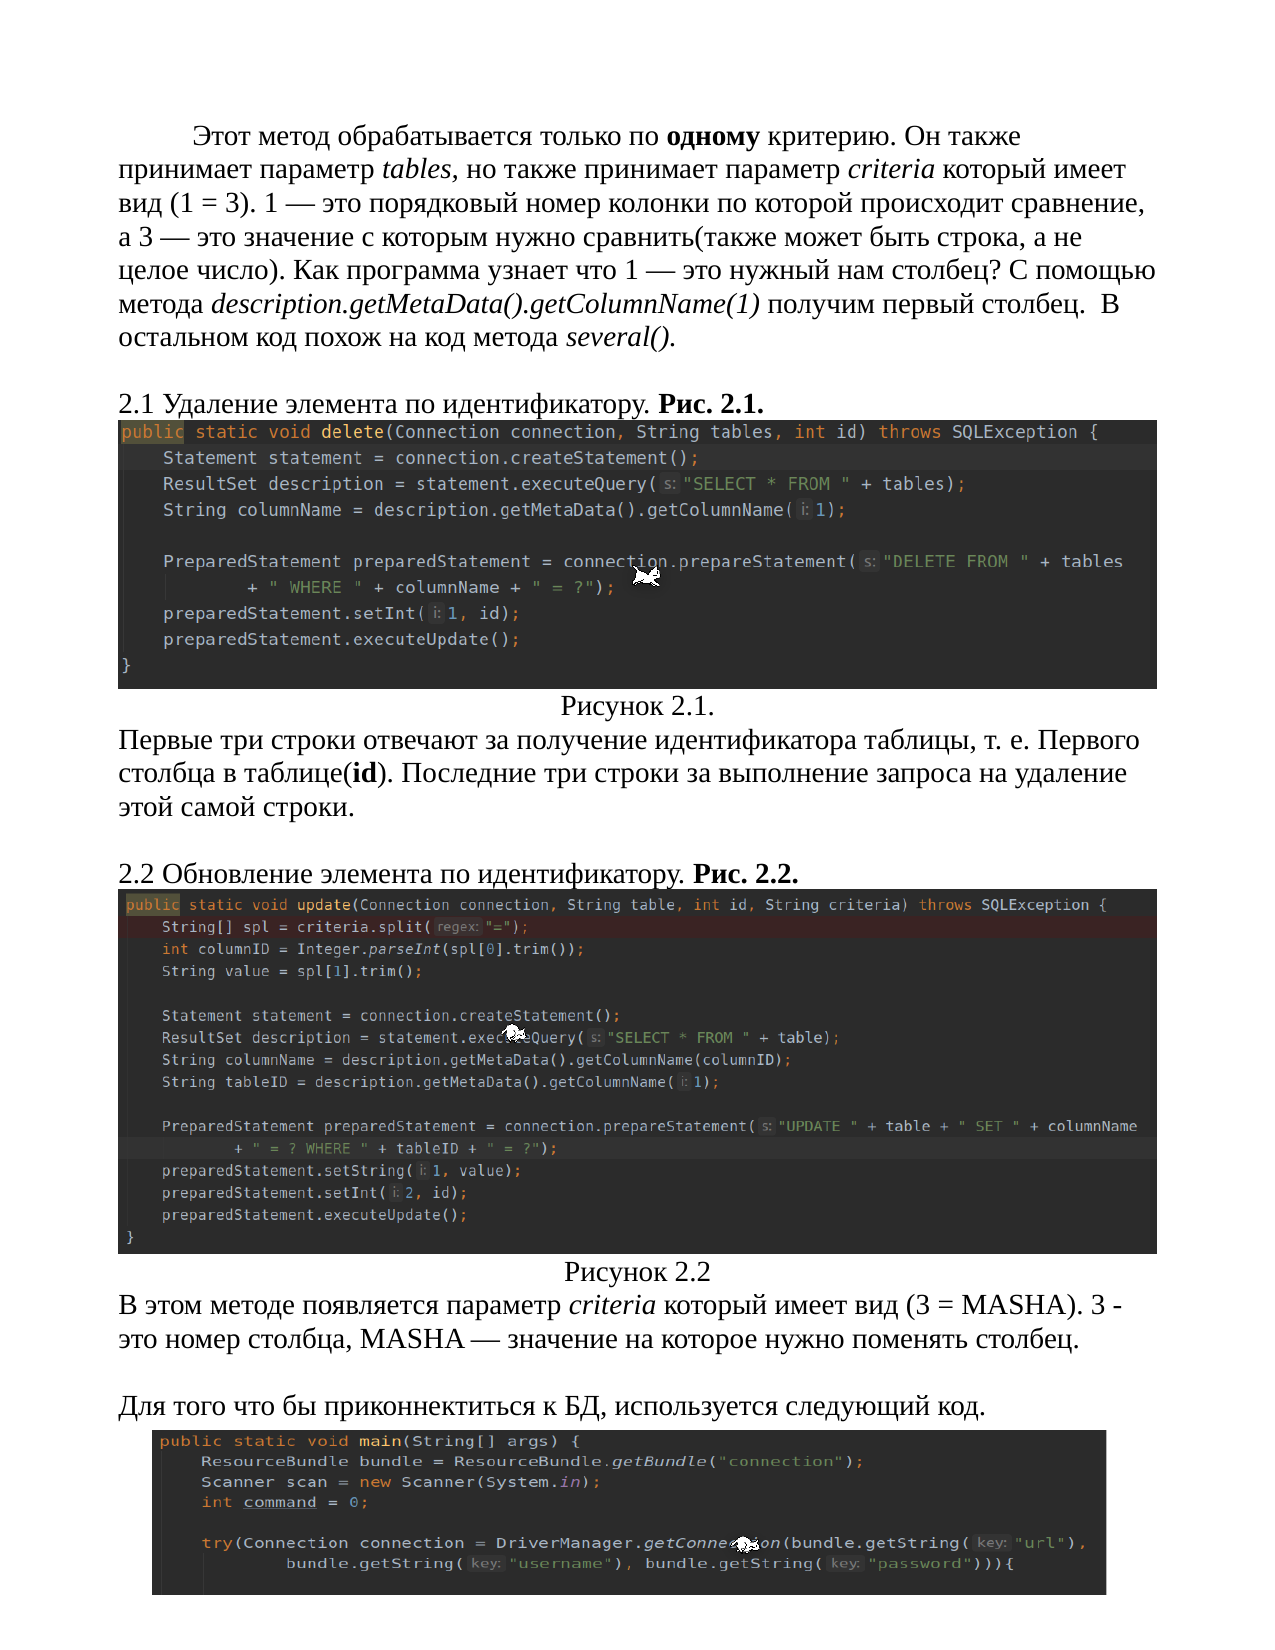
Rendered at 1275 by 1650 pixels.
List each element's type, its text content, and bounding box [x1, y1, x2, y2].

text Для того что бы приконнектиться к БД, используется следующий код. [118, 1388, 1157, 1422]
text Первые три строки отвечают за получение идентификатора таблицы, т. е. Первого столбца в таблице(id). Последние три строки за выполнение запроса на удаление этой самой строки. [118, 722, 1157, 823]
text Рисунок 2.1. [118, 689, 1157, 722]
picture [152, 1430, 1107, 1595]
text Рисунок 2.2 [118, 1254, 1157, 1287]
text В этом методе появляется параметр criteria который имеет вид (3 = MASHA). 3 - [118, 1287, 1157, 1321]
picture [118, 420, 1157, 689]
text Этот метод обрабатывается только по одному критерию. Он также принимает параметр tables, но также принимает параметр criteria который имеет вид (1 = 3). 1 — это порядковый номер колонки по которой происходит сравнение, а 3 — это значение с которым нужно сравнить(также может быть строка, а не целое число). Как программа узнает что 1 — это нужный нам столбец? С помощью метода description.getMetaData().getColumnName(1) получим первый столбец. В остальном код похож на код метода several(). [118, 118, 1157, 353]
text это номер столбца, MASHA — значение на которое нужно поменять столбец. [118, 1321, 1157, 1354]
text 2.1 Удаление элемента по идентификатору. Рис. 2.1. [118, 386, 1157, 420]
picture [118, 889, 1157, 1254]
text 2.2 Обновление элемента по идентификатору. Рис. 2.2. [118, 856, 1157, 889]
